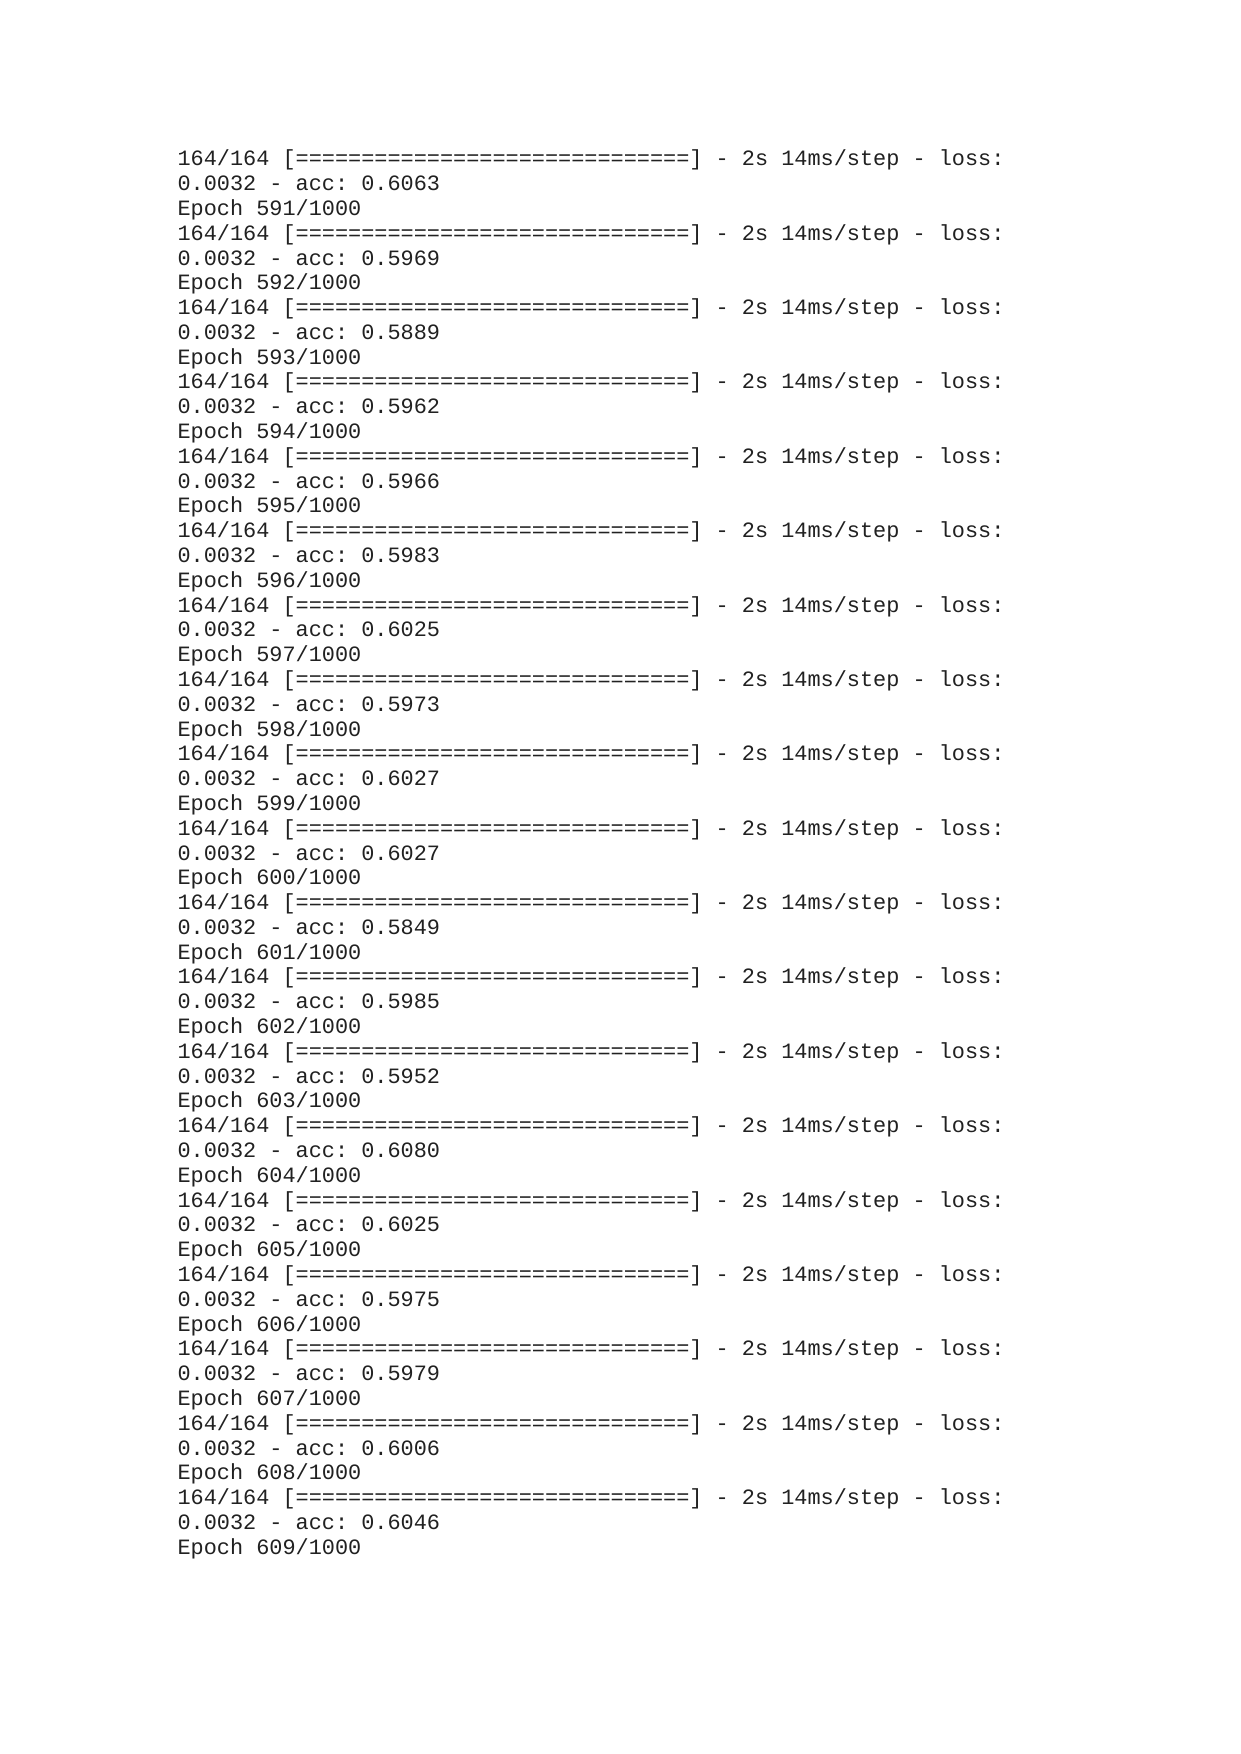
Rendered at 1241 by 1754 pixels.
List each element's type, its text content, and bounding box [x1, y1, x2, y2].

text 164/164 [==============================] - 2s 14ms/step - loss: 0.0032 - acc: 0.6025 [177, 594, 1063, 643]
text Epoch 604/1000 [177, 1164, 1063, 1189]
text Epoch 608/1000 [177, 1462, 1063, 1486]
text 164/164 [==============================] - 2s 14ms/step - loss: 0.0032 - acc: 0.5979 [177, 1338, 1063, 1387]
text Epoch 602/1000 [177, 1015, 1063, 1040]
text Epoch 603/1000 [177, 1090, 1063, 1114]
text Epoch 592/1000 [177, 272, 1063, 296]
text Epoch 597/1000 [177, 643, 1063, 668]
text Epoch 598/1000 [177, 718, 1063, 743]
text 164/164 [==============================] - 2s 14ms/step - loss: 0.0032 - acc: 0.5962 [177, 371, 1063, 420]
text 164/164 [==============================] - 2s 14ms/step - loss: 0.0032 - acc: 0.6006 [177, 1412, 1063, 1462]
text 164/164 [==============================] - 2s 14ms/step - loss: 0.0032 - acc: 0.5983 [177, 519, 1063, 569]
text 164/164 [==============================] - 2s 14ms/step - loss: 0.0032 - acc: 0.5985 [177, 966, 1063, 1015]
text 164/164 [==============================] - 2s 14ms/step - loss: 0.0032 - acc: 0.5889 [177, 296, 1063, 346]
text 164/164 [==============================] - 2s 14ms/step - loss: 0.0032 - acc: 0.6046 [177, 1486, 1063, 1536]
text Epoch 596/1000 [177, 569, 1063, 594]
text 164/164 [==============================] - 2s 14ms/step - loss: 0.0032 - acc: 0.5849 [177, 891, 1063, 941]
text Epoch 591/1000 [177, 197, 1063, 222]
text 164/164 [==============================] - 2s 14ms/step - loss: 0.0032 - acc: 0.6025 [177, 1189, 1063, 1238]
text 164/164 [==============================] - 2s 14ms/step - loss: 0.0032 - acc: 0.5952 [177, 1040, 1063, 1090]
text Epoch 595/1000 [177, 495, 1063, 519]
text Epoch 601/1000 [177, 941, 1063, 966]
text Epoch 600/1000 [177, 867, 1063, 891]
text 164/164 [==============================] - 2s 14ms/step - loss: 0.0032 - acc: 0.5973 [177, 668, 1063, 718]
text 164/164 [==============================] - 2s 14ms/step - loss: 0.0032 - acc: 0.6027 [177, 743, 1063, 792]
text 164/164 [==============================] - 2s 14ms/step - loss: 0.0032 - acc: 0.5975 [177, 1263, 1063, 1313]
text 164/164 [==============================] - 2s 14ms/step - loss: 0.0032 - acc: 0.6027 [177, 817, 1063, 867]
text Epoch 606/1000 [177, 1313, 1063, 1338]
text Epoch 599/1000 [177, 792, 1063, 817]
text Epoch 594/1000 [177, 420, 1063, 445]
text Epoch 607/1000 [177, 1387, 1063, 1412]
text Epoch 593/1000 [177, 346, 1063, 371]
text 164/164 [==============================] - 2s 14ms/step - loss: 0.0032 - acc: 0.6063 [177, 148, 1063, 197]
text 164/164 [==============================] - 2s 14ms/step - loss: 0.0032 - acc: 0.5969 [177, 222, 1063, 272]
text 164/164 [==============================] - 2s 14ms/step - loss: 0.0032 - acc: 0.6080 [177, 1114, 1063, 1164]
text Epoch 605/1000 [177, 1238, 1063, 1263]
text Epoch 609/1000 [177, 1536, 1063, 1561]
text 164/164 [==============================] - 2s 14ms/step - loss: 0.0032 - acc: 0.5966 [177, 445, 1063, 495]
